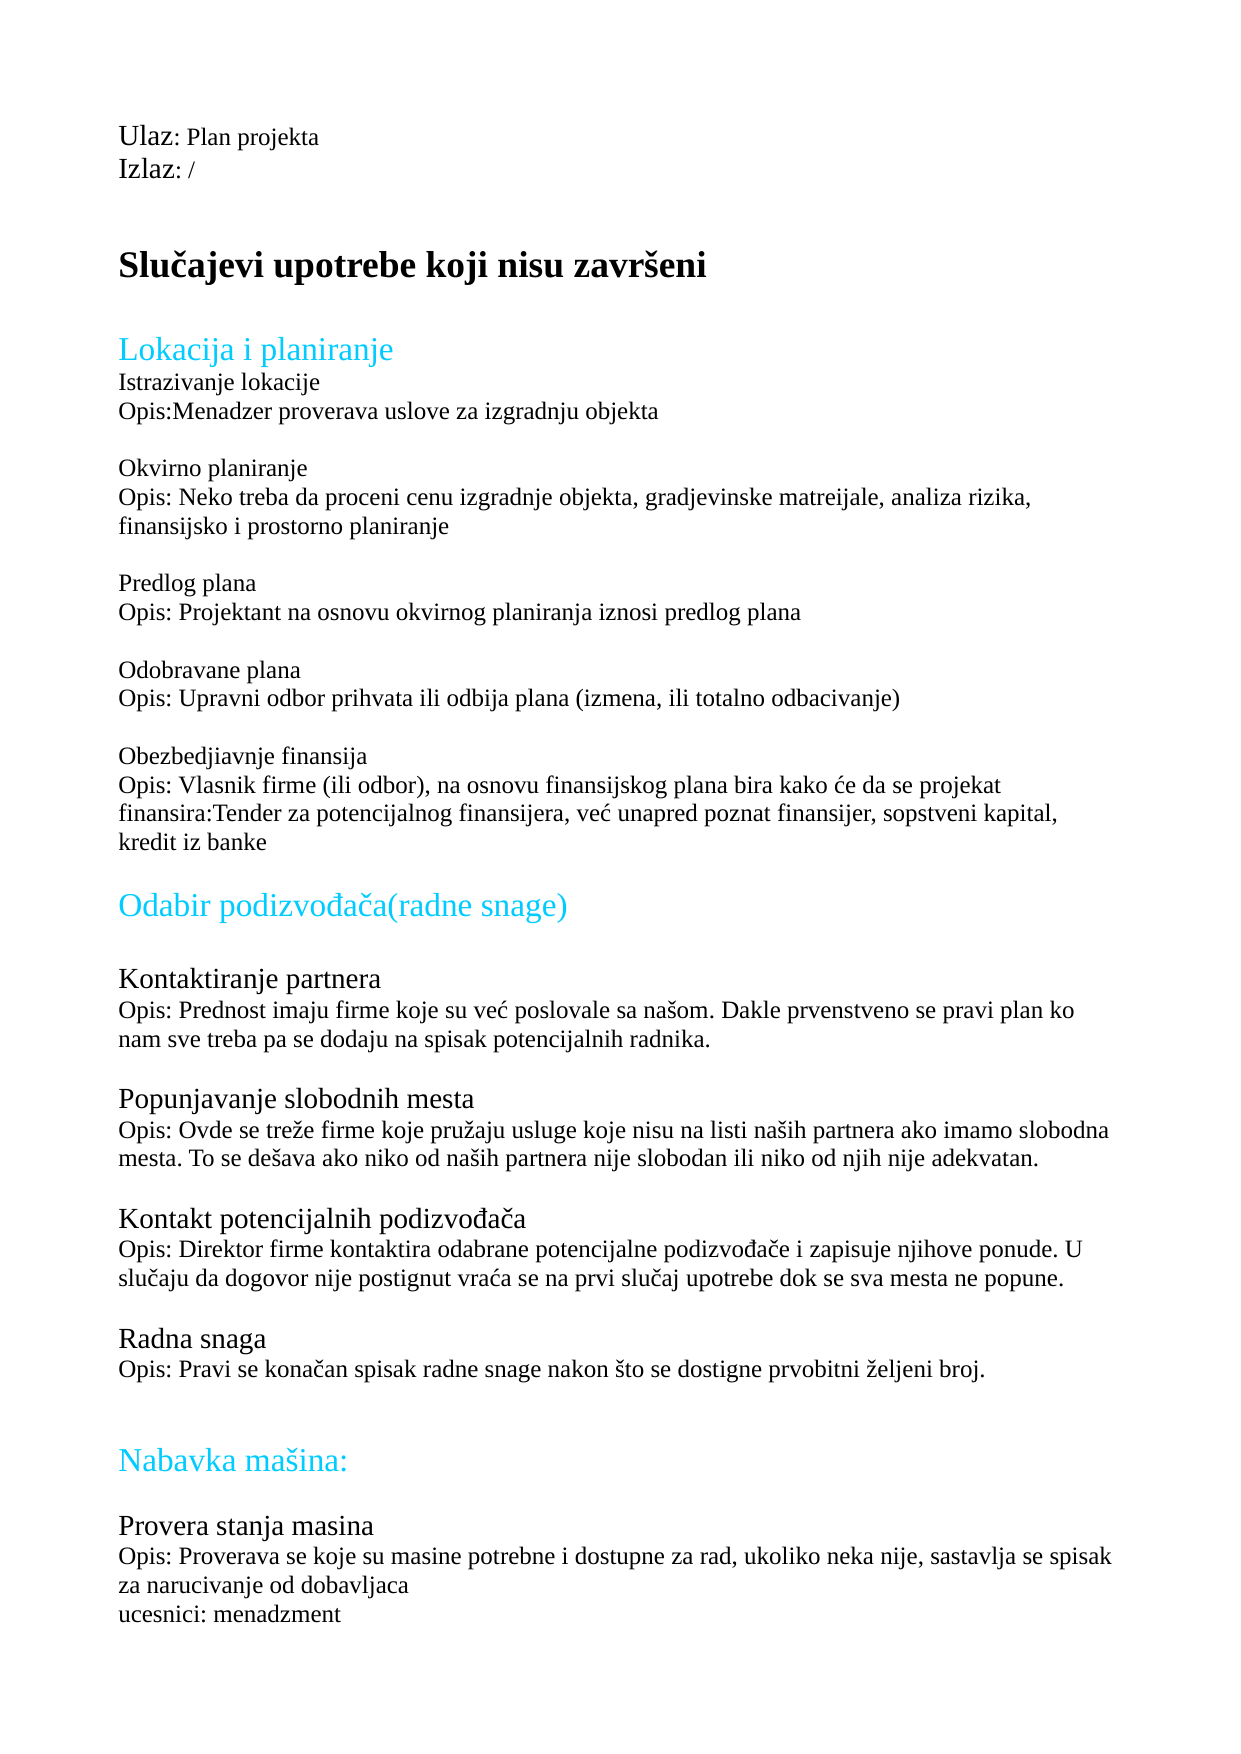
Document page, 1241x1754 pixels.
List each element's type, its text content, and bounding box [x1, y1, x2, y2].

text Opis: Upravni odbor prihvata ili odbija plana (izmena, ili totalno odbacivanje) [118, 683, 1122, 712]
text Odobravane plana [118, 655, 1122, 683]
text Provera stanja masina [118, 1508, 1122, 1541]
text Predlog plana [118, 568, 1122, 597]
text Radna snaga Opis: Pravi se konačan spisak radne snage nakon što se dostigne prvobitni željeni broj. [118, 1321, 1122, 1383]
text Opis: Projektant na osnovu okvirnog planiranja iznosi predlog plana [118, 597, 1122, 626]
text Opis: Prednost imaju firme koje su već poslovale sa našom. Dakle prvenstveno se pravi plan ko nam sve treba pa se dodaju na spisak potencijalnih radnika. [118, 995, 1122, 1052]
text Okvirno planiranje [118, 453, 1122, 482]
text Kontaktiranje partnera [118, 961, 1122, 995]
text Opis: Ovde se treže firme koje pružaju usluge koje nisu na listi naših partnera ako imamo slobodna mesta. To se dešava ako niko od naših partnera nije slobodan ili niko od njih nije adekvatan. [118, 1115, 1122, 1172]
text Izlaz: / [118, 152, 1122, 185]
text ucesnici: menadzment [118, 1599, 1122, 1627]
text Popunjavanje slobodnih mesta [118, 1081, 1122, 1115]
text Kontakt potencijalnih podizvođača [118, 1201, 1122, 1234]
text Obezbedjiavnje finansija [118, 741, 1122, 770]
text Opis: Proverava se koje su masine potrebne i dostupne za rad, ukoliko neka nije, sastavlja se spisak za narucivanje od dobavljaca [118, 1541, 1122, 1599]
text Opis: Neko treba da proceni cenu izgradnje objekta, gradjevinske matreijale, analiza rizika, finansijsko i prostorno planiranje [118, 482, 1122, 540]
text Opis: Direktor firme kontaktira odabrane potencijalne podizvođače i zapisuje njihove ponude. U slučaju da dogovor nije postignut vraća se na prvi slučaj upotrebe dok se sva mesta ne popune. [118, 1234, 1122, 1292]
text Odabir podizvođača(radne snage) [118, 885, 1122, 923]
text Opis: Vlasnik firme (ili odbor), na osnovu finansijskog plana bira kako će da se projekat finansira:Tender za potencijalnog finansijera, već unapred poznat finansijer, sopstveni kapital, kredit iz banke [118, 770, 1122, 856]
text Ulaz: Plan projekta [118, 118, 1122, 152]
text Nabavka mašina: [118, 1441, 1122, 1479]
text Slučajevi upotrebe koji nisu završeni [118, 243, 1122, 329]
text Lokacija i planiranje [118, 329, 1122, 367]
text Istrazivanje lokacije [118, 367, 1122, 396]
text Opis:Menadzer proverava uslove za izgradnju objekta [118, 396, 1122, 425]
